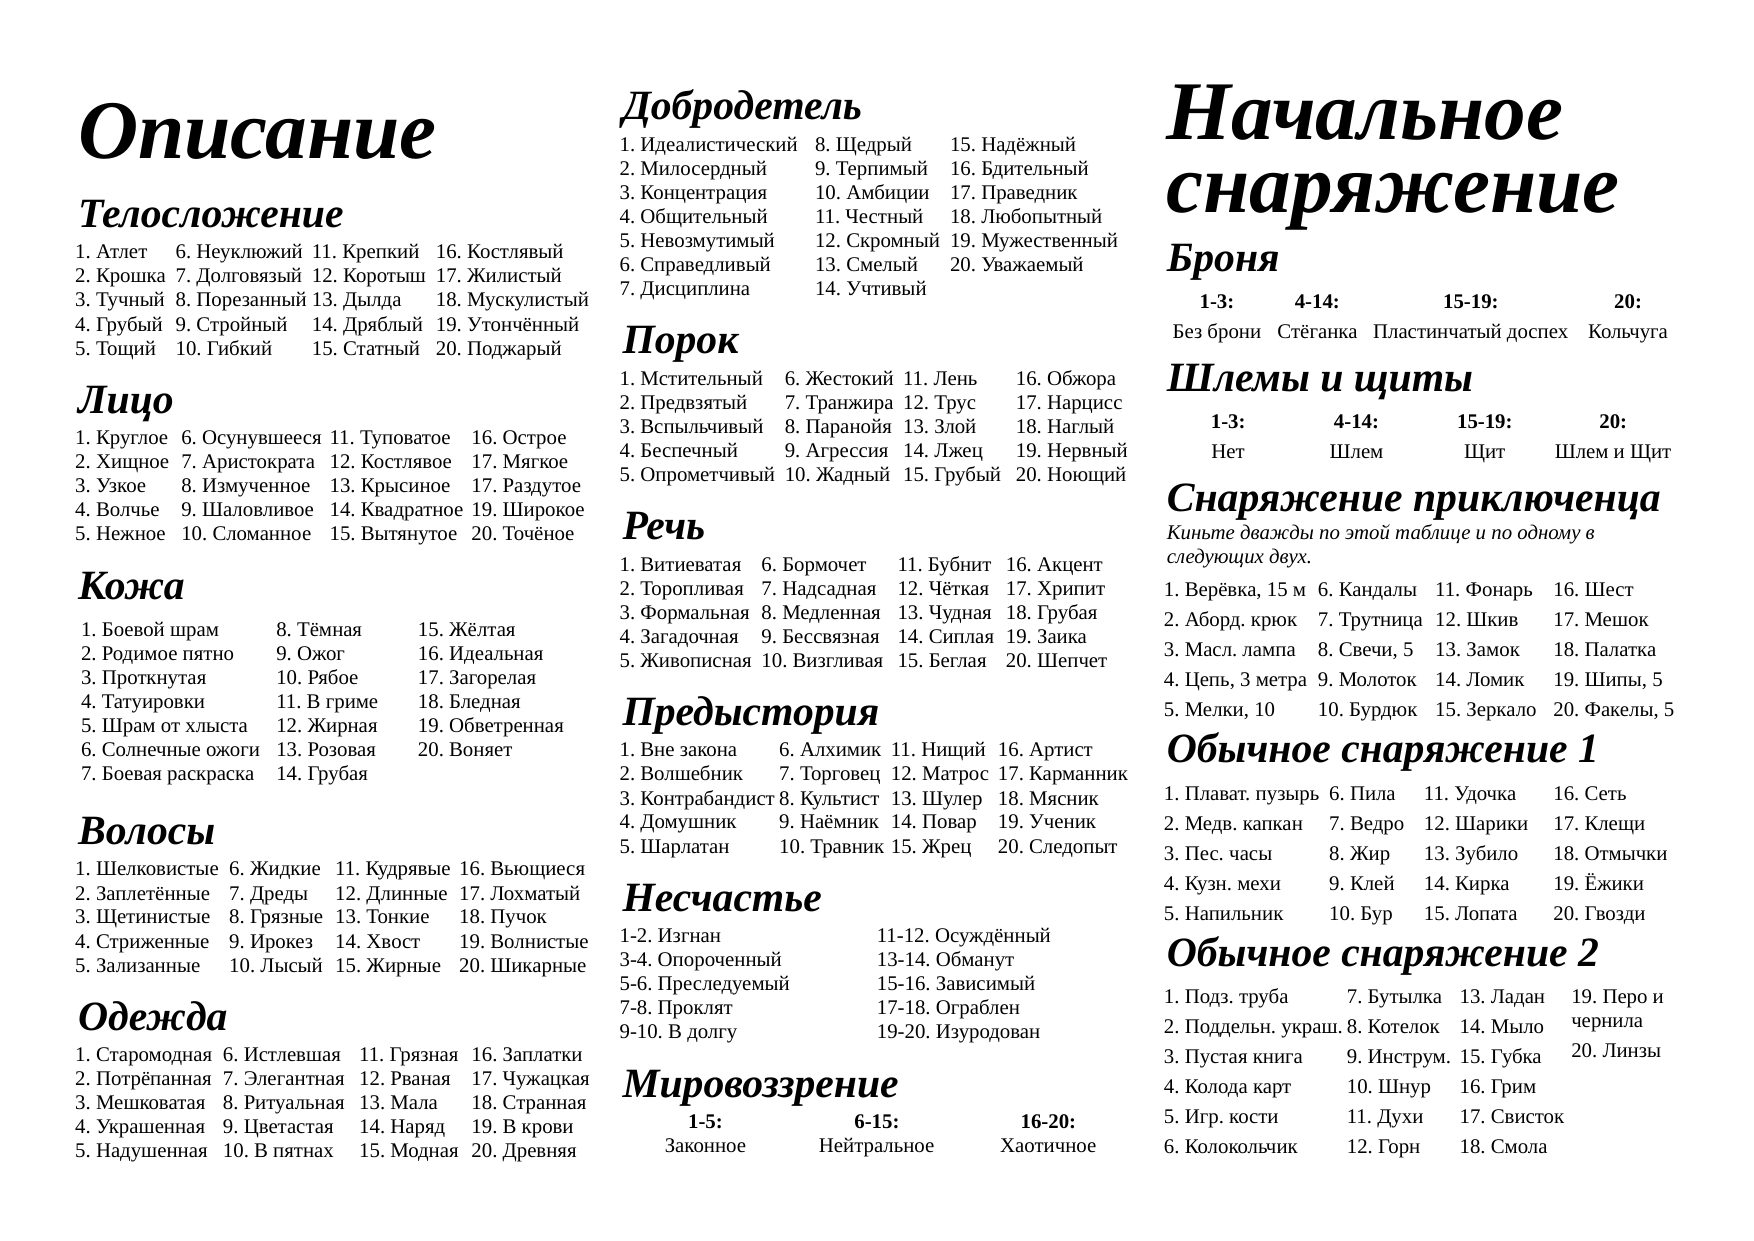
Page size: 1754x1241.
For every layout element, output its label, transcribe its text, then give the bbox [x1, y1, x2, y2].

table_header 1. Верёвка, 15 м 2. Аборд. крюк 3. Масл. лампа 4. Цепь, 3 метра 5. Мелки, 10 [1164, 571, 1318, 721]
text Одежда [75, 988, 590, 1042]
table_header 1. Старомодная 2. Потрёпанная 3. Мешковатая 4. Украшенная 5. Надушенная [75, 1042, 223, 1162]
table_header 1-2. Изгнан 3-4. Опороченный 5-6. Преследуемый 7-8. Проклят 9-10. В долгу [619, 923, 877, 1043]
text Шлемы и щиты [1164, 349, 1679, 403]
table_header 1. Вне закона 2. Волшебник 3. Контрабандист 4. Домушник 5. Шарлатан [619, 737, 779, 858]
table_header 11. Фонарь 12. Шкив 13. Замок 14. Ломик 15. Зеркало [1435, 571, 1553, 721]
table_header 19. Перо и чернила 20. Линзы [1571, 979, 1679, 1161]
table_header 15. Жёлтая 16. Идеальная 17. Загорелая 18. Бледная 19. Обветренная 20. Воняет [412, 611, 590, 791]
table_header 13. Ладан 14. Мыло 15. Губка 16. Грим 17. Свисток 18. Смола [1459, 979, 1571, 1161]
table_header 20: Кольчуга [1577, 284, 1679, 343]
table_header 4-14: Шлем [1292, 403, 1420, 463]
table_header 15. Надёжный 16. Бдительный 17. Праведник 18. Любопытный 19. Мужественный 20. Уважаемый [950, 132, 1134, 300]
table_header 16. Обжора 17. Нарцисс 18. Наглый 19. Нервный 20. Ноющий [1016, 366, 1134, 486]
table_header 1. Мстительный 2. Предвзятый 3. Вспыльчивый 4. Беспечный 5. Опрометчивый [619, 366, 784, 486]
table_header 6. Кандалы 7. Трутница 8. Свечи, 5 9. Молоток 10. Бурдюк [1318, 571, 1435, 721]
table_header 11. Бубнит 12. Чёткая 13. Чудная 14. Сиплая 15. Беглая [897, 551, 1006, 672]
text Мировоззрение [619, 1055, 1134, 1109]
table_header 6-15: Нейтральное [791, 1109, 962, 1157]
text Обычное снаряжение 2 [1164, 925, 1679, 978]
text Кожа [75, 557, 590, 611]
table_header 20: Шлем и Щит [1549, 403, 1677, 463]
text Обычное снаряжение 1 [1164, 721, 1679, 775]
table_header 6. Бормочет 7. Надсадная 8. Медленная 9. Бессвязная 10. Визгливая [761, 551, 897, 672]
table_header 6. Осунувшееся 7. Аристократа 8. Измученное 9. Шаловливое 10. Сломанное [181, 425, 329, 545]
table_header 15-19: Щит [1420, 403, 1549, 463]
table_header 11. Грязная 12. Рваная 13. Мала 14. Наряд 15. Модная [359, 1042, 471, 1162]
table_header 11. Крепкий 12. Коротыш 13. Дылда 14. Дряблый 15. Статный [312, 239, 436, 359]
table_header 1-5: Законное [619, 1109, 791, 1157]
text Лицо [75, 371, 590, 425]
table_header 8. Щедрый 9. Терпимый 10. Амбиции 11. Честный 12. Скромный 13. Смелый 14. Учтивый [815, 132, 950, 300]
text Речь [619, 498, 1134, 551]
table_header 4-14: Cтёганка [1270, 284, 1364, 343]
table_header 1-3: Без брони [1164, 284, 1270, 343]
table_header 1. Шелковистые 2. Заплетённые 3. Щетинистые 4. Стриженные 5. Зализанные [75, 856, 229, 977]
table_header 15-19: Пластинчатый доспех [1365, 284, 1577, 343]
text Описание [75, 78, 590, 177]
table_header 6. Алхимик 7. Торговец 8. Культист 9. Наёмник 10. Травник [779, 737, 891, 858]
table_header 6. Неуклюжий 7. Долговязый 8. Порезанный 9. Стройный 10. Гибкий [175, 239, 312, 359]
table_header 6. Жидкие 7. Дреды 8. Грязные 9. Ирокез 10. Лысый [229, 856, 335, 977]
text Начальное снаряжение [1164, 78, 1679, 227]
text Волосы [75, 803, 590, 856]
table_header 16. Акцент 17. Хрипит 18. Грубая 19. Заика 20. Шепчет [1006, 551, 1134, 672]
table_header 7. Бутылка 8. Котелок 9. Инструм. 10. Шнур 11. Духи 12. Горн [1347, 979, 1459, 1161]
text Киньте дважды по этой таблице и по одному в следующих двух. [1164, 520, 1679, 571]
table_header 16. Заплатки 17. Чужацкая 18. Странная 19. В крови 20. Древняя [471, 1042, 590, 1162]
text Телосложение [75, 186, 590, 239]
table_header 6. Пила 7. Ведро 8. Жир 9. Клей 10. Бур [1329, 775, 1424, 925]
table_header 1. Витиеватая 2. Торопливая 3. Формальная 4. Загадочная 5. Живописная [619, 551, 761, 672]
table_header 1. Круглое 2. Хищное 3. Узкое 4. Волчье 5. Нежное [75, 425, 181, 545]
table_header 16. Артист 17. Карманник 18. Мясник 19. Ученик 20. Следопыт [998, 737, 1134, 858]
table_header 6. Истлевшая 7. Элегантная 8. Ритуальная 9. Цветастая 10. В пятнах [223, 1042, 359, 1162]
table_header 16. Шест 17. Мешок 18. Палатка 19. Шипы, 5 20. Факелы, 5 [1553, 571, 1679, 721]
text Порок [619, 312, 1134, 366]
table_header 1. Плават. пузырь 2. Медв. капкан 3. Пес. часы 4. Кузн. мехи 5. Напильник [1164, 775, 1329, 925]
table_header 11. Туповатое 12. Костлявое 13. Крысиное 14. Квадратное 15. Вытянутое [329, 425, 471, 545]
table_header 1. Подз. труба 2. Поддельн. украш. 3. Пустая книга 4. Колода карт 5. Игр. кости 6. Колокольчик [1164, 979, 1347, 1161]
table_header 11. Удочка 12. Шарики 13. Зубило 14. Кирка 15. Лопата [1424, 775, 1553, 925]
table_header 16. Костлявый 17. Жилистый 18. Мускулистый 19. Утончённый 20. Поджарый [436, 239, 595, 359]
text Броня [1164, 230, 1679, 283]
table_header 16-20: Хаотичное [962, 1109, 1134, 1157]
table_header 16. Острое 17. Мягкое 17. Раздутое 19. Широкое 20. Точёное [471, 425, 590, 545]
text Добродетель [619, 78, 1134, 132]
text Предыстория [619, 683, 1134, 737]
text Несчастье [619, 869, 1134, 923]
table_header 11. Лень 12. Трус 13. Злой 14. Лжец 15. Грубый [903, 366, 1016, 486]
table_header 11. Нищий 12. Матрос 13. Шулер 14. Повар 15. Жрец [891, 737, 998, 858]
text Снаряжение приключенца [1164, 469, 1679, 520]
table_header 11-12. Осуждённый 13-14. Обманут 15-16. Зависимый 17-18. Ограблен 19-20. Изуродован [877, 923, 1134, 1043]
table_header 8. Тёмная 9. Ожог 10. Рябое 11. В гриме 12. Жирная 13. Розовая 14. Грубая [270, 611, 412, 791]
table_header 6. Жестокий 7. Транжира 8. Паранойя 9. Агрессия 10. Жадный [785, 366, 903, 486]
table_header 16. Сеть 17. Клещи 18. Отмычки 19. Ёжики 20. Гвозди [1553, 775, 1679, 925]
table_header 16. Вьющиеся 17. Лохматый 18. Пучок 19. Волнистые 20. Шикарные [459, 856, 590, 977]
table_header 11. Кудрявые 12. Длинные 13. Тонкие 14. Хвост 15. Жирные [335, 856, 459, 977]
table_header 1-3: Нет [1164, 403, 1292, 463]
table_header 1. Атлет 2. Крошка 3. Тучный 4. Грубый 5. Тощий [75, 239, 175, 359]
table_header 1. Боевой шрам 2. Родимое пятно 3. Проткнутая 4. Татуировки 5. Шрам от хлыста 6. Солнечные ожоги 7. Боевая раскраска [75, 611, 270, 791]
table_header 1. Идеалистический 2. Милосердный 3. Концентрация 4. Общительный 5. Невозмутимый 6. Справедливый 7. Дисциплина [619, 132, 815, 300]
